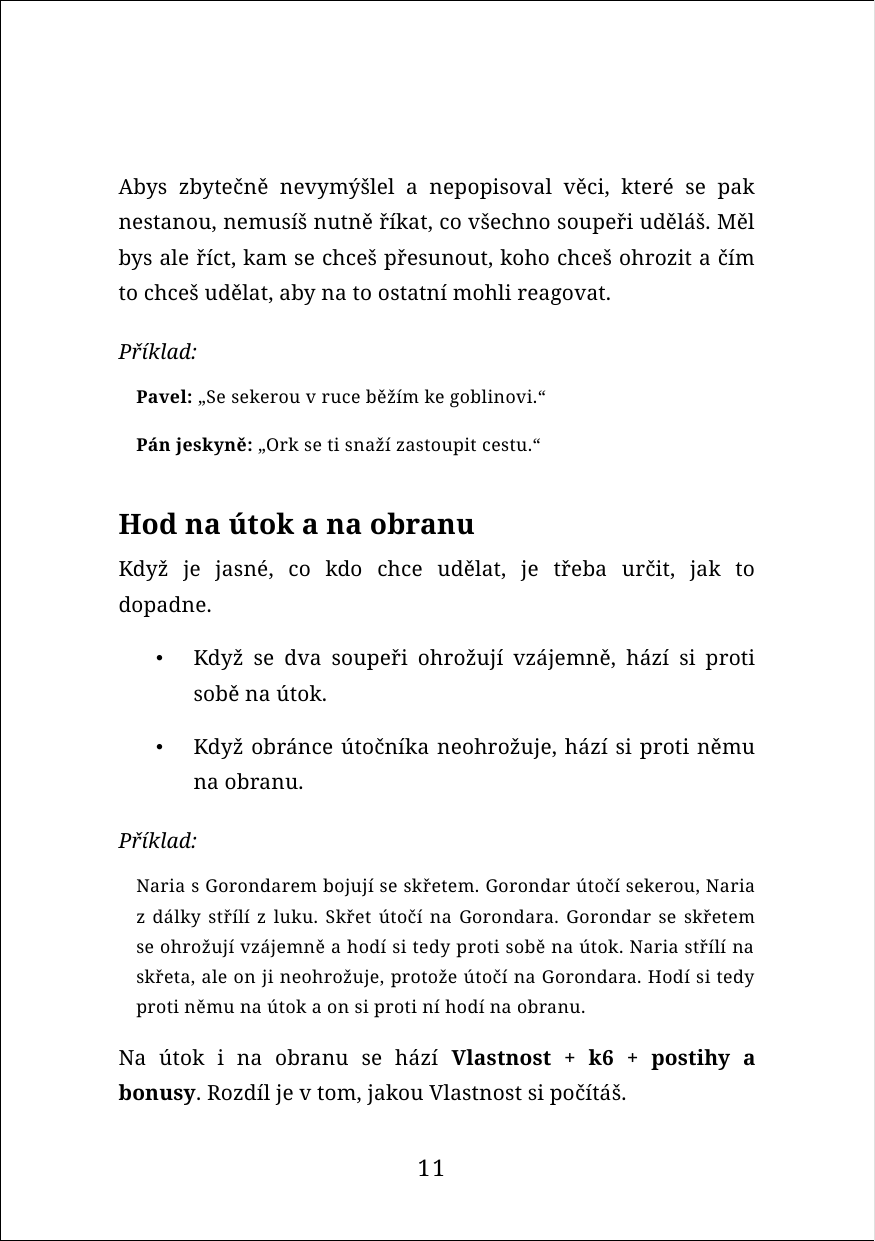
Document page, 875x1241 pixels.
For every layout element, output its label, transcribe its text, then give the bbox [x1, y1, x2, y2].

list Když se dva soupeři ohrožují vzájemně, hází si proti sobě na útok. [156, 643, 756, 707]
list Když obránce útočníka neohrožuje, hází si proti němu na obranu. [156, 732, 756, 796]
text Pavel: „Se sekerou v ruce běžím ke goblinovi.“ [136, 385, 756, 409]
text Příklad: [118, 337, 756, 366]
subtitle Hod na útok a na obranu [118, 504, 756, 543]
text Příklad: [118, 827, 756, 855]
text Abys zbytečně nevymýšlel a nepopisoval věci, které se pak nestanou, nemusíš nutně říkat, co všechno soupeři uděláš. Měl bys ale říct, kam se chceš přesunout, koho chceš ohrozit a čím to chceš udělat, aby na to ostatní mohli reagovat. [118, 172, 756, 307]
text Když je jasné, co kdo chce udělat, je třeba určit, jak to dopadne. [118, 554, 756, 618]
text Na útok i na obranu se hází Vlastnost + k6 + postihy a bonusy. Rozdíl je v tom, jakou Vlastnost si počítáš. [118, 1043, 756, 1107]
text Naria s Gorondarem bojují se skřetem. Gorondar útočí sekerou, Naria z dálky střílí z luku. Skřet útočí na Gorondara. Gorondar se skřetem se ohrožují vzájemně a hodí si tedy proti sobě na útok. Naria střílí na skřeta, ale on ji neohrožuje, protože útočí na Gorondara. Hodí si tedy proti němu na útok a on si proti ní hodí na obranu. [136, 874, 756, 1019]
text Pán jeskyně: „Ork se ti snaží zastoupit cestu.“ [136, 433, 756, 457]
